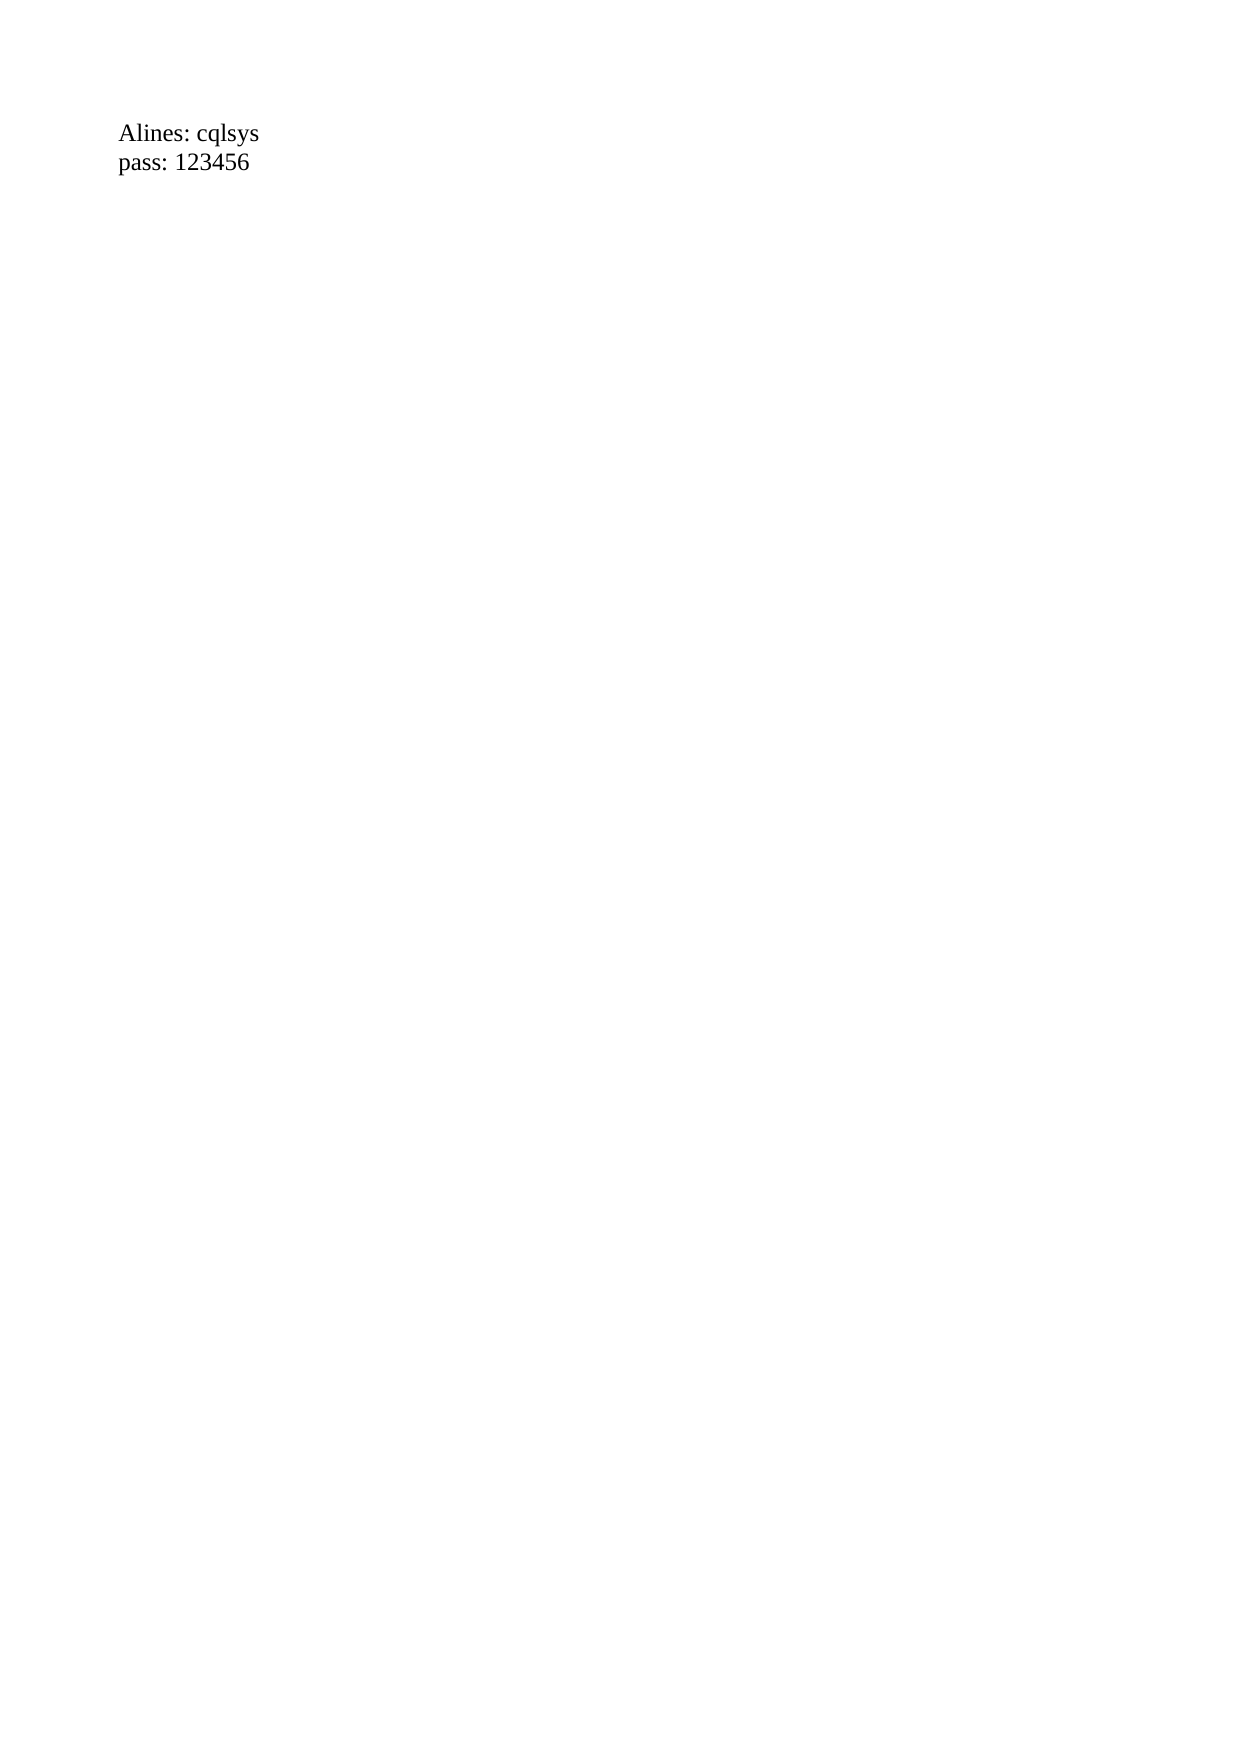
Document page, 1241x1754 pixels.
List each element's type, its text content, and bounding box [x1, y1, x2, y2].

text pass: 123456 [118, 147, 1122, 176]
text Alines: cqlsys [118, 118, 1122, 147]
